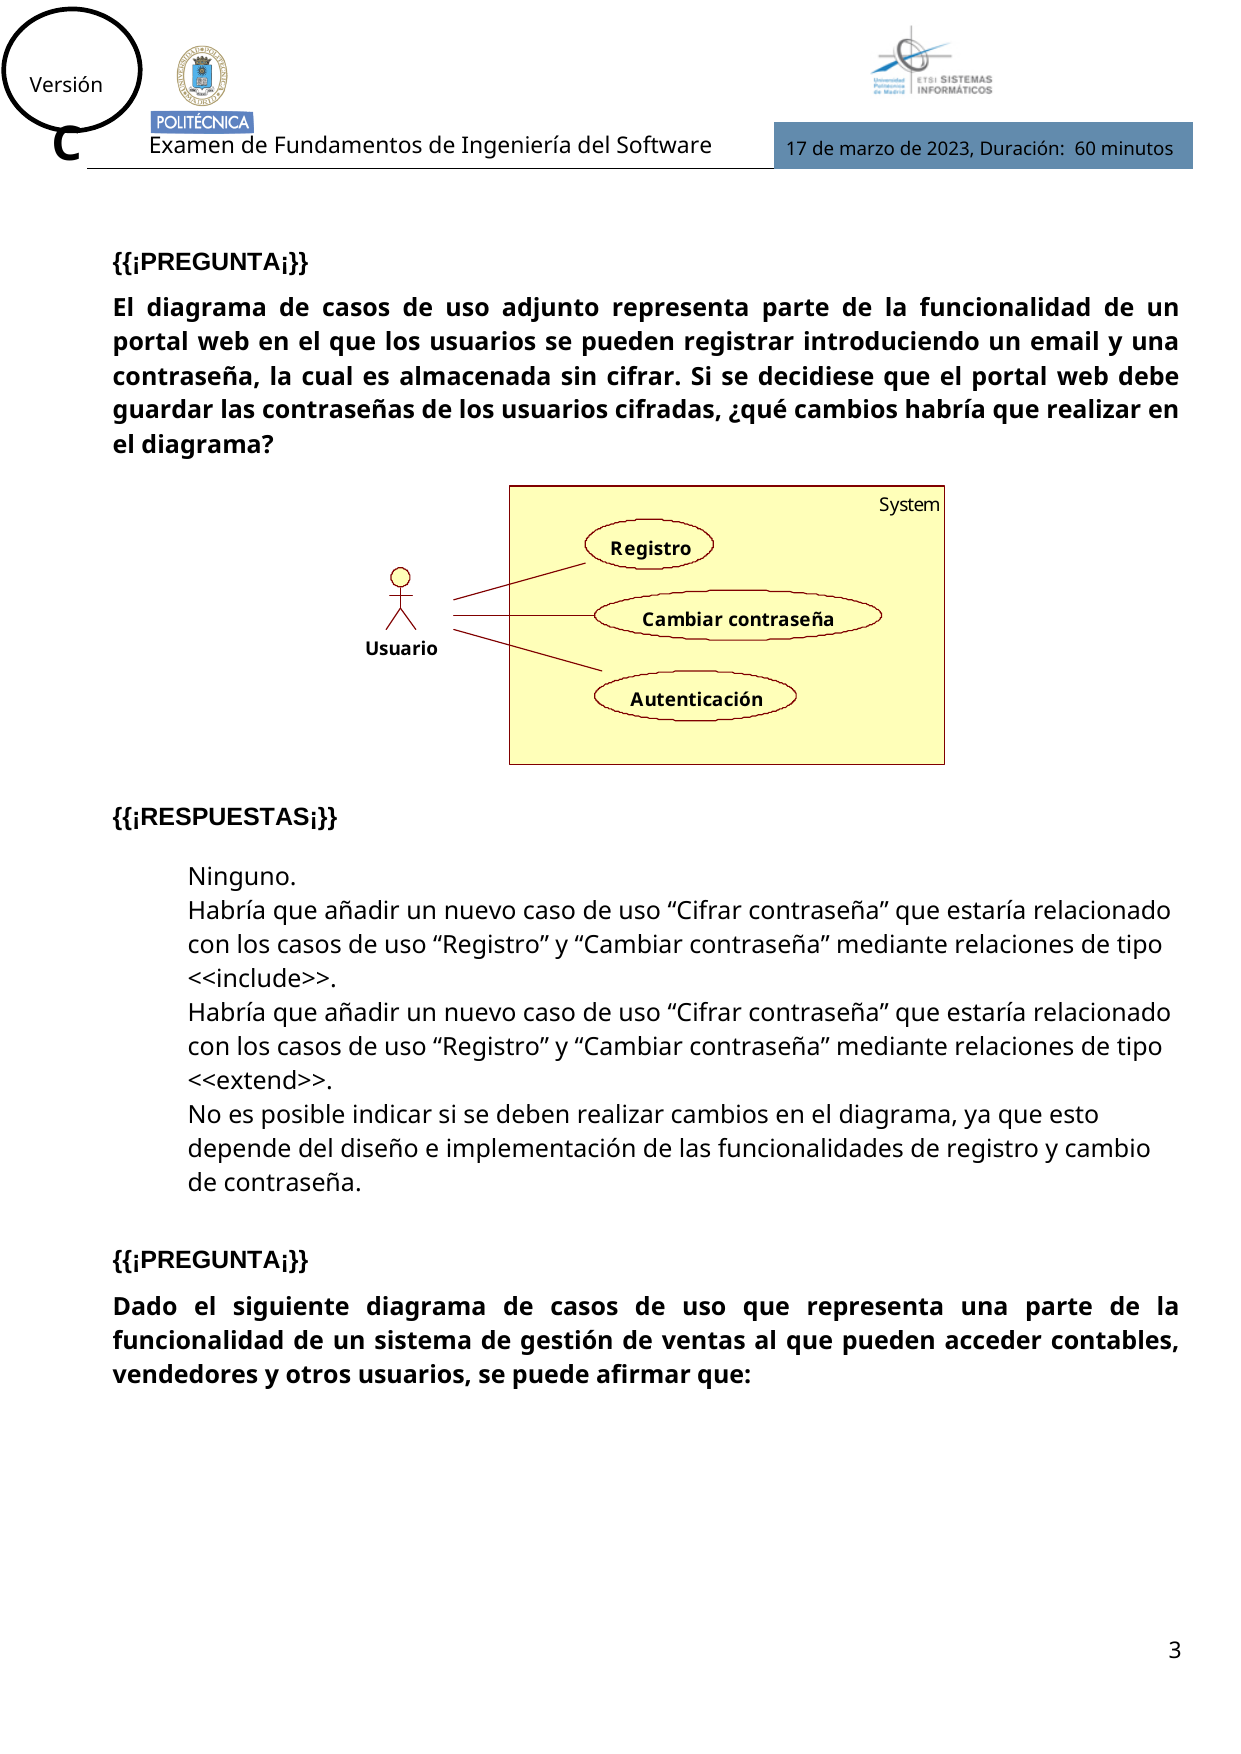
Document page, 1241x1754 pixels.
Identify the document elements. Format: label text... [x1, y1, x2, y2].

text Dado el siguiente diagrama de casos de uso que representa una parte de la funcionalidad de un sistema de gestión de ventas al que pueden acceder contables, vendedores y otros usuarios, se puede afirmar que: [112, 1289, 1181, 1391]
text El diagrama de casos de uso adjunto representa parte de la funcionalidad de un portal web en el que los usuarios se pueden registrar introduciendo un email y una contraseña, la cual es almacenada sin cifrar. Si se decidiese que el portal web debe guardar las contraseñas de los usuarios cifradas, ¿qué cambios habría que realizar en el diagrama? [112, 290, 1181, 460]
text Ninguno. [187, 858, 1181, 892]
text {{¡PREGUNTA¡}} [112, 247, 1181, 275]
text {{¡PREGUNTA¡}} [112, 1245, 1181, 1274]
text Habría que añadir un nuevo caso de uso “Cifrar contraseña” que estaría relacionado con los casos de uso “Registro” y “Cambiar contraseña” mediante relaciones de tipo <<extend>>. [187, 994, 1181, 1097]
text No es posible indicar si se deben realizar cambios en el diagrama, ya que esto depende del diseño e implementación de las funcionalidades de registro y cambio de contraseña. [187, 1097, 1181, 1199]
text Habría que añadir un nuevo caso de uso “Cifrar contraseña” que estaría relacionado con los casos de uso “Registro” y “Cambiar contraseña” mediante relaciones de tipo <<include>>. [187, 892, 1181, 994]
text {{¡RESPUESTAS¡}} [112, 802, 1181, 831]
